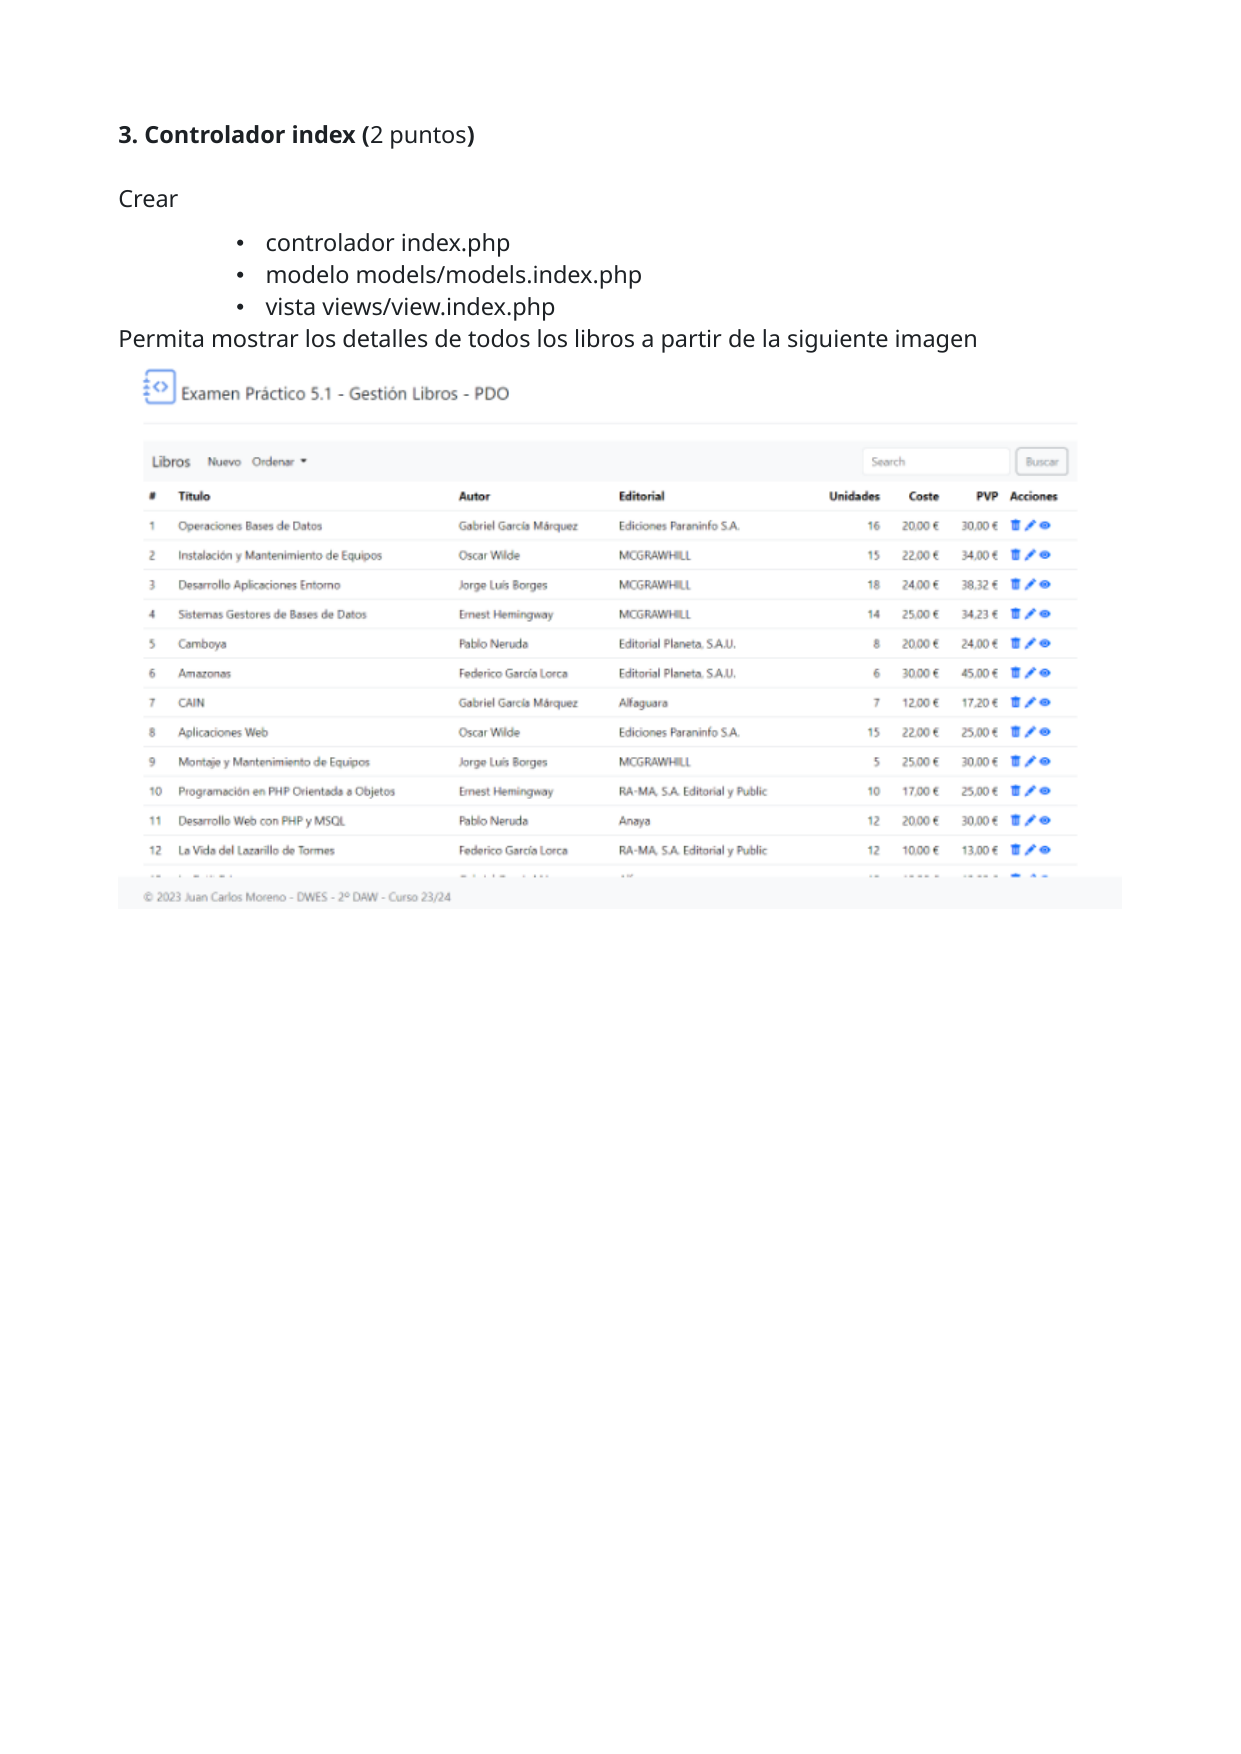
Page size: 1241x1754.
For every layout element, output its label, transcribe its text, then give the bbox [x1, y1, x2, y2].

list vista views/view.index.php [236, 291, 1122, 322]
picture [118, 367, 1122, 909]
list controlador index.php [236, 227, 1122, 258]
text 3. Controlador index (2 puntos) Crear [118, 118, 1122, 214]
list modelo models/models.index.php [236, 258, 1122, 291]
text Permita mostrar los detalles de todos los libros a partir de la siguiente imagen [118, 322, 1122, 354]
